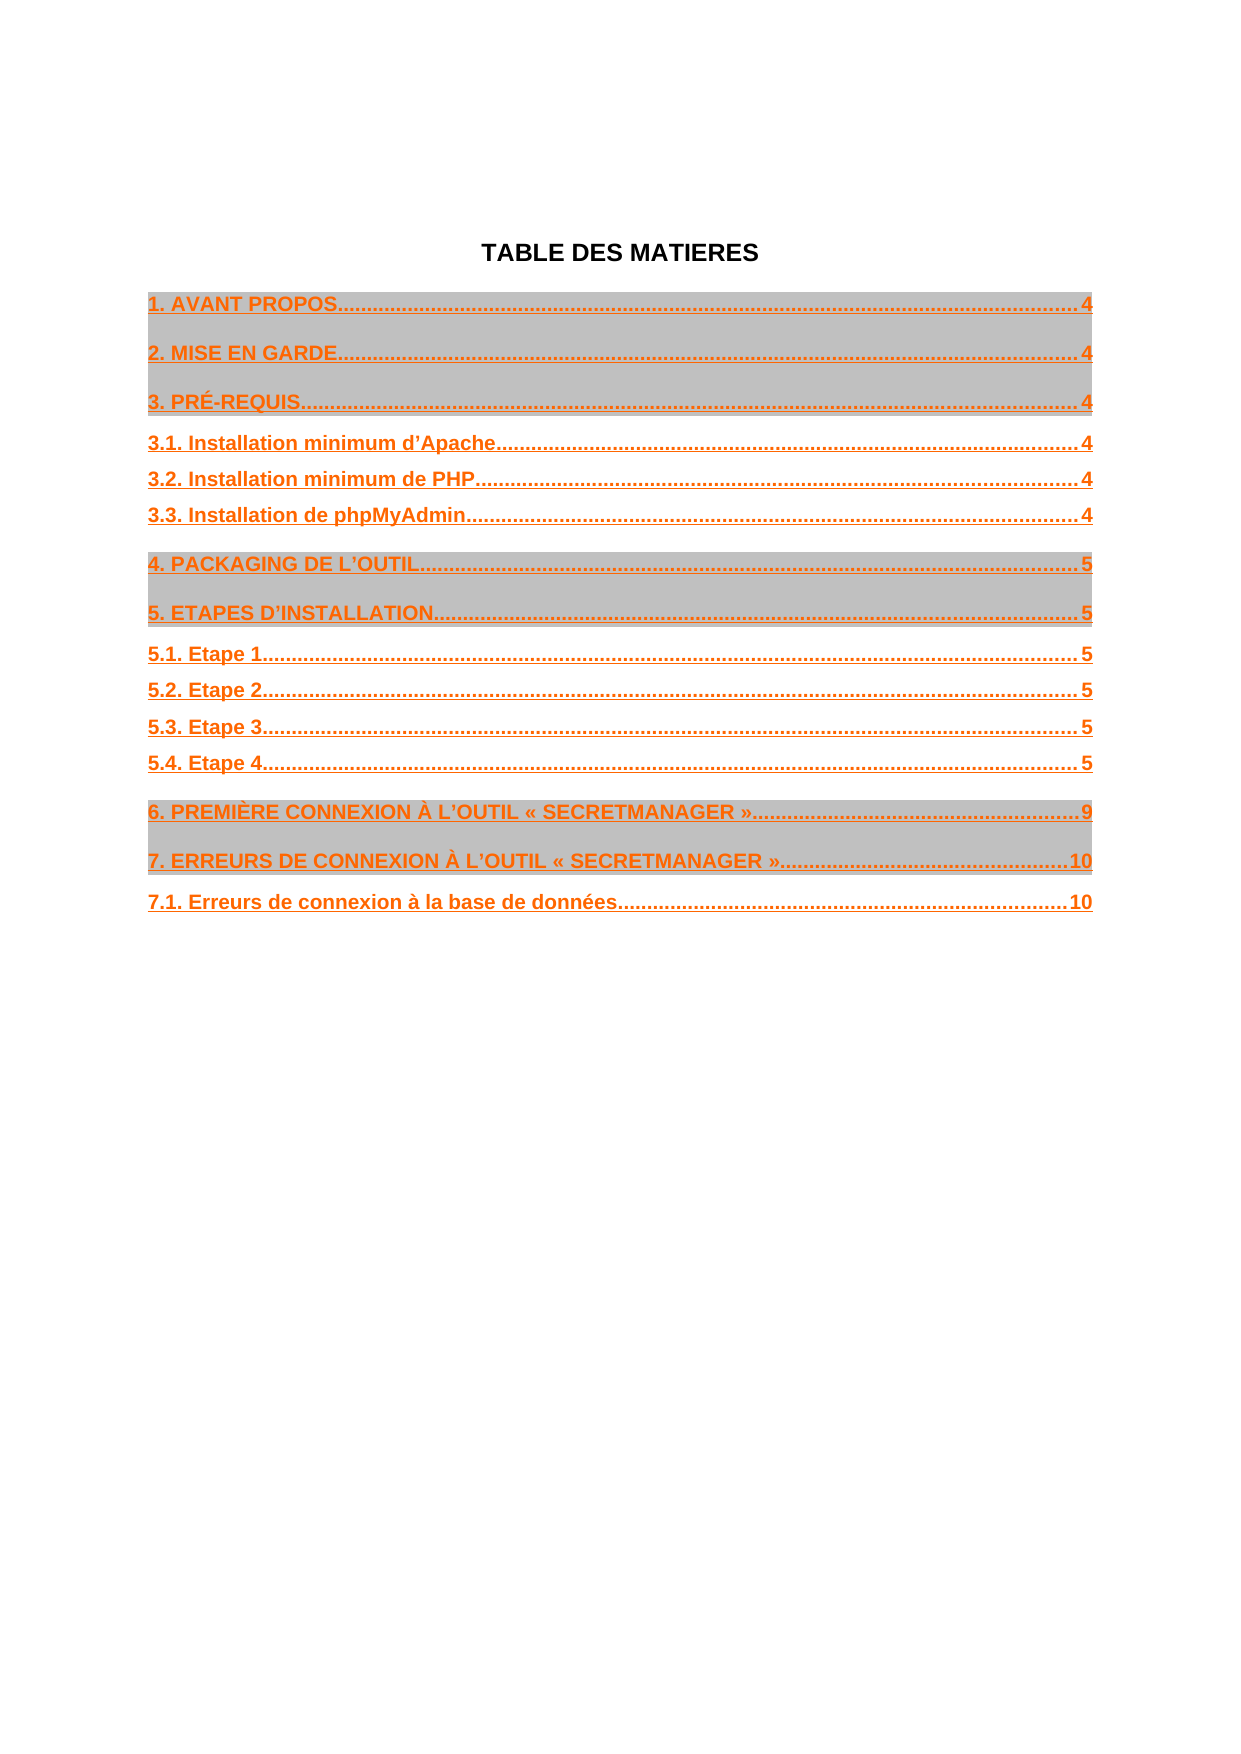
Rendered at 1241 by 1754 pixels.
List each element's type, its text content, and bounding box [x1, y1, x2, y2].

text 3.3. Installation de phpMyAdmin 4 [148, 503, 1092, 524]
text 4. Packaging de l’outil 5 [148, 552, 1092, 573]
text 5. Etapes d’installation 5 [148, 601, 1092, 622]
text 2. Mise en garde 4 [148, 341, 1092, 362]
text 3.1. Installation minimum d’Apache 4 [148, 430, 1092, 451]
text [148, 412, 1092, 416]
text 1. Avant Propos 4 [148, 292, 1092, 313]
text [148, 623, 1092, 627]
text 5.3. Etape 3 5 [148, 715, 1092, 736]
text 5.2. Etape 2 5 [148, 678, 1092, 699]
text 3. Pré-requis 4 [148, 390, 1092, 411]
text 7. Erreurs de connexion à l’outil « SecretManager » 10 [148, 849, 1092, 870]
text 7.1. Erreurs de connexion à la base de données 10 [148, 890, 1092, 911]
text [148, 871, 1092, 875]
text 3.2. Installation minimum de PHP 4 [148, 467, 1092, 488]
text TABLE DES MATIERES [148, 238, 1092, 267]
text 6. Première connexion à l’outil « SecretManager » 9 [148, 800, 1092, 821]
text 5.4. Etape 4 5 [148, 751, 1092, 772]
text 5.1. Etape 1 5 [148, 642, 1092, 663]
